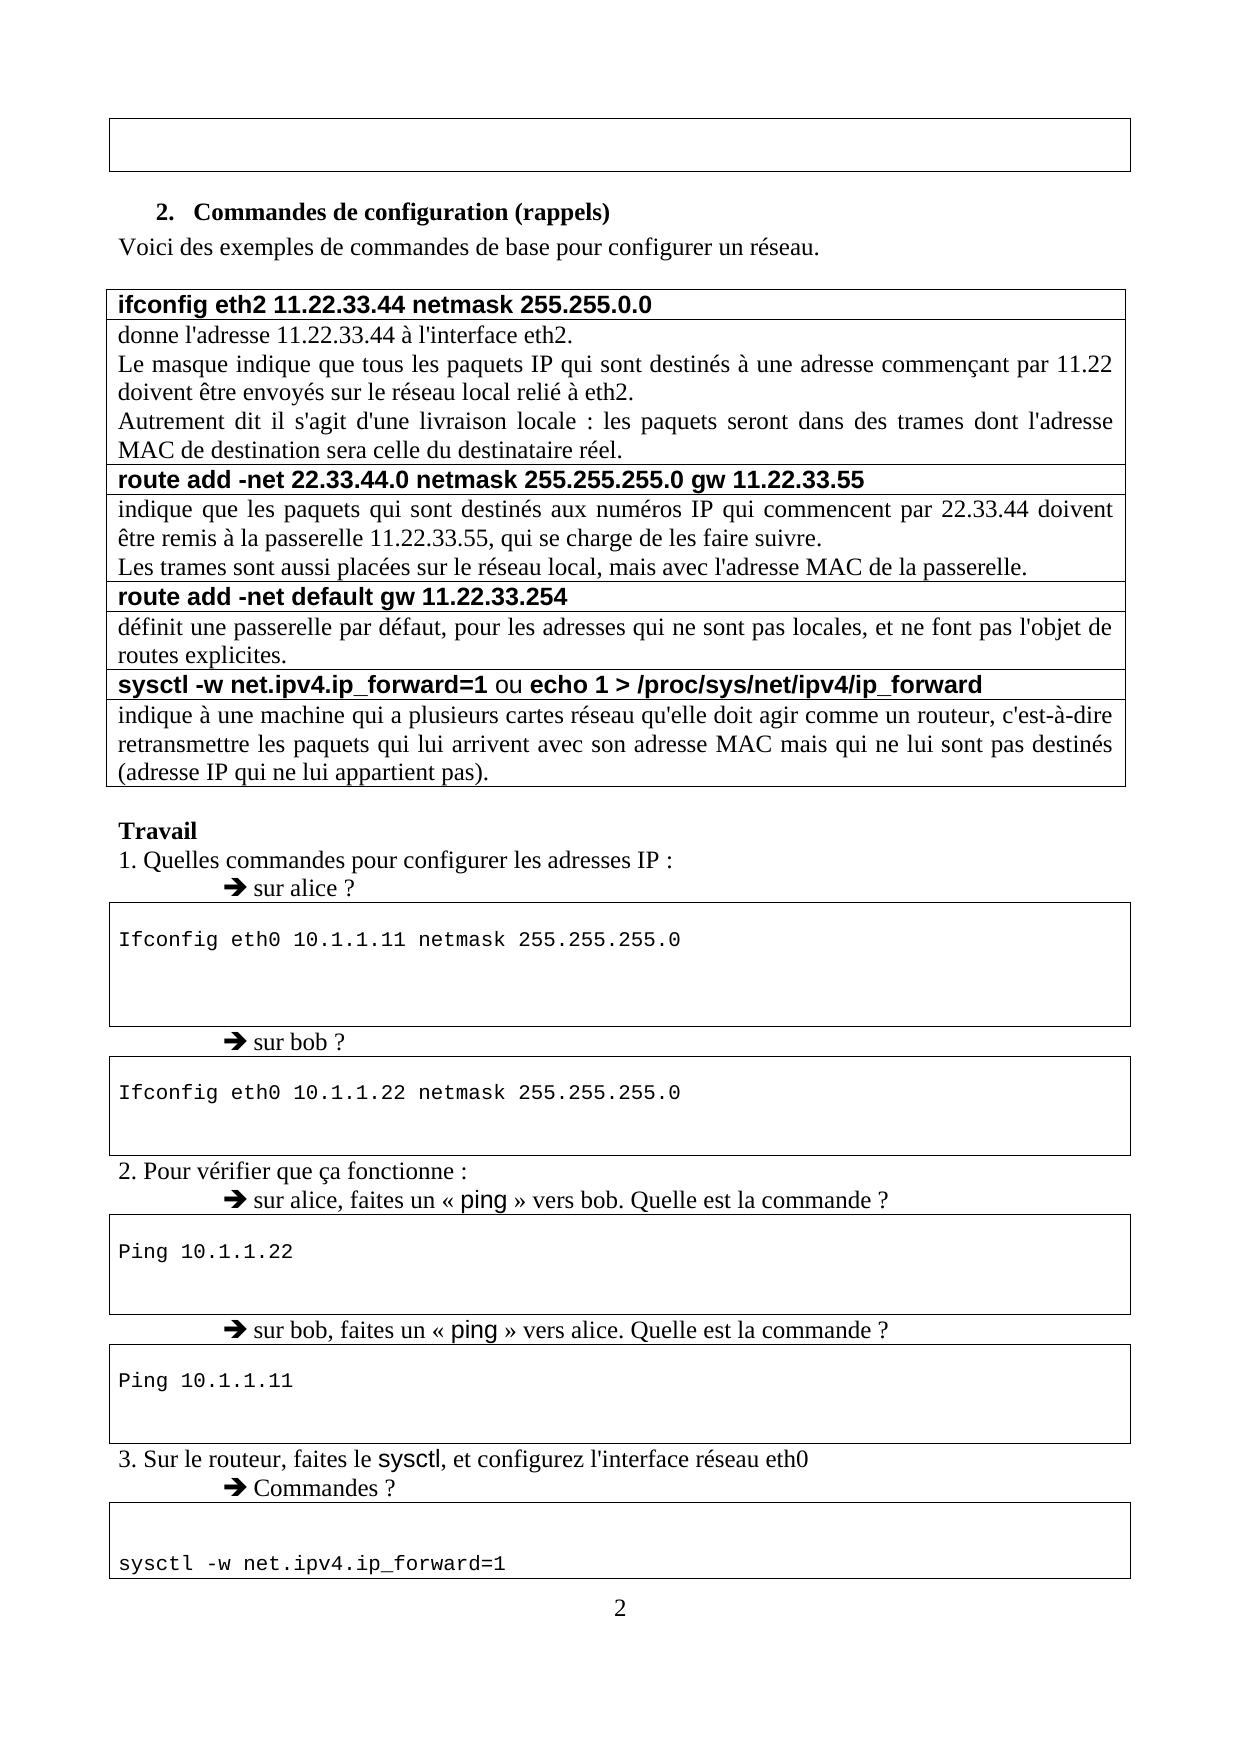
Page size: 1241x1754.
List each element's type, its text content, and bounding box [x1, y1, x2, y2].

table_cell donne l'adresse 11.22.33.44 à l'interface eth2. Le masque indique que tous les paquets IP qui sont destinés à une adresse commençant par 11.22 doivent être envoyés sur le réseau local relié à eth2. Autrement dit il s'agit d'une livraison locale : les paquets seront dans des trames dont l'adresse MAC de destination sera celle du destinataire réel. [107, 320, 1125, 464]
text Ifconfig eth0 10.1.1.11 netmask 255.255.255.0 [118, 929, 1122, 953]
table_header ifconfig eth2 11.22.33.44 netmask 255.255.0.0 [107, 290, 1125, 319]
text  Commandes ? [118, 1473, 1122, 1502]
text 3. Sur le routeur, faites le sysctl, et configurez l'interface réseau eth0 [118, 1444, 1122, 1473]
table_cell sysctl -w net.ipv4.ip_forward=1 ou echo 1 > /proc/sys/net/ipv4/ip_forward [107, 670, 1125, 699]
text Ifconfig eth0 10.1.1.22 netmask 255.255.255.0 [118, 1082, 1122, 1106]
table_cell route add -net 22.33.44.0 netmask 255.255.255.0 gw 11.22.33.55 [107, 465, 1125, 493]
text Ping 10.1.1.11 [118, 1370, 1122, 1394]
text 2. Pour vérifier que ça fonctionne : [118, 1156, 1122, 1185]
table_cell indique que les paquets qui sont destinés aux numéros IP qui commencent par 22.33.44 doivent être remis à la passerelle 11.22.33.55, qui se charge de les faire suivre. Les trames sont aussi placées sur le réseau local, mais avec l'adresse MAC de la passerelle. [107, 495, 1125, 581]
text  sur alice ? [118, 873, 1122, 902]
text  sur bob, faites un « ping » vers alice. Quelle est la commande ? [118, 1315, 1122, 1344]
table_cell définit une passerelle par défaut, pour les adresses qui ne sont pas locales, et ne font pas l'objet de routes explicites. [107, 612, 1125, 669]
text 1. Quelles commandes pour configurer les adresses IP : [118, 845, 1122, 873]
text Voici des exemples de commandes de base pour configurer un réseau. [118, 232, 1122, 260]
table_cell indique à une machine qui a plusieurs cartes réseau qu'elle doit agir comme un routeur, c'est-à-dire retransmettre les paquets qui lui arrivent avec son adresse MAC mais qui ne lui sont pas destinés (adresse IP qui ne lui appartient pas). [107, 700, 1125, 786]
table_cell route add -net default gw 11.22.33.254 [107, 582, 1125, 611]
subtitle Commandes de configuration (rappels) [156, 197, 1122, 225]
text  sur bob ? [118, 1027, 1122, 1056]
text Travail [118, 816, 1122, 845]
text sysctl -w net.ipv4.ip_forward=1 [110, 1549, 1130, 1578]
text  sur alice, faites un « ping » vers bob. Quelle est la commande ? [118, 1185, 1122, 1214]
text Ping 10.1.1.22 [118, 1241, 1122, 1264]
